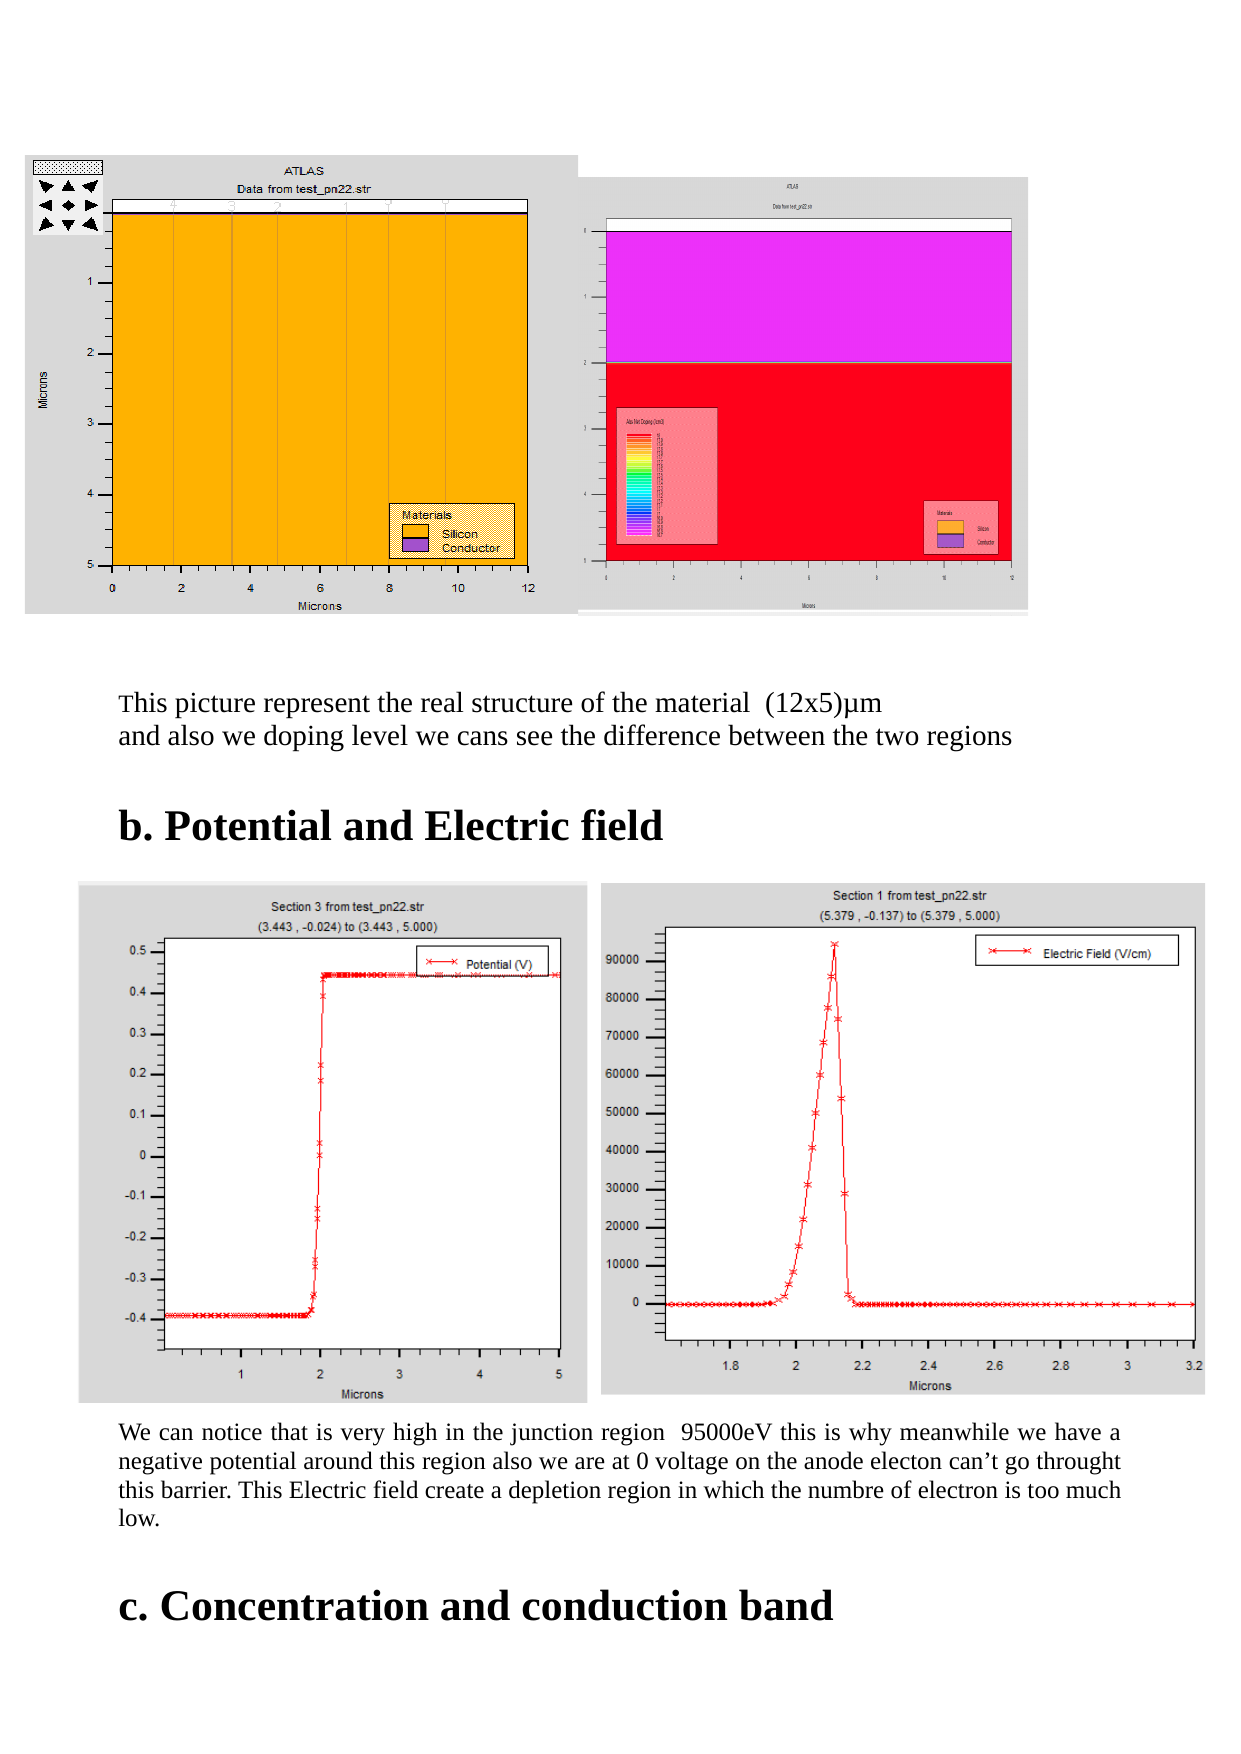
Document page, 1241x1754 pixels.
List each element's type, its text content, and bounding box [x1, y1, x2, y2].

picture [77, 881, 588, 1403]
text and also we doping level we cans see the difference between the two regions [118, 718, 1122, 752]
picture [24, 155, 1029, 616]
text b. Potential and Electric field [118, 799, 1122, 850]
picture [601, 883, 1206, 1398]
text We can notice that is very high in the junction region 95000eV this is why meanwhile we have a negative potential around this region also we are at 0 voltage on the anode electon can’t go throught this barrier. This Electric field create a depletion region in which the numbre of electron is too much low. [118, 1417, 1122, 1532]
text c. Concentration and conduction band [118, 1579, 1122, 1630]
text This picture represent the real structure of the material (12x5)µm [118, 685, 1122, 718]
